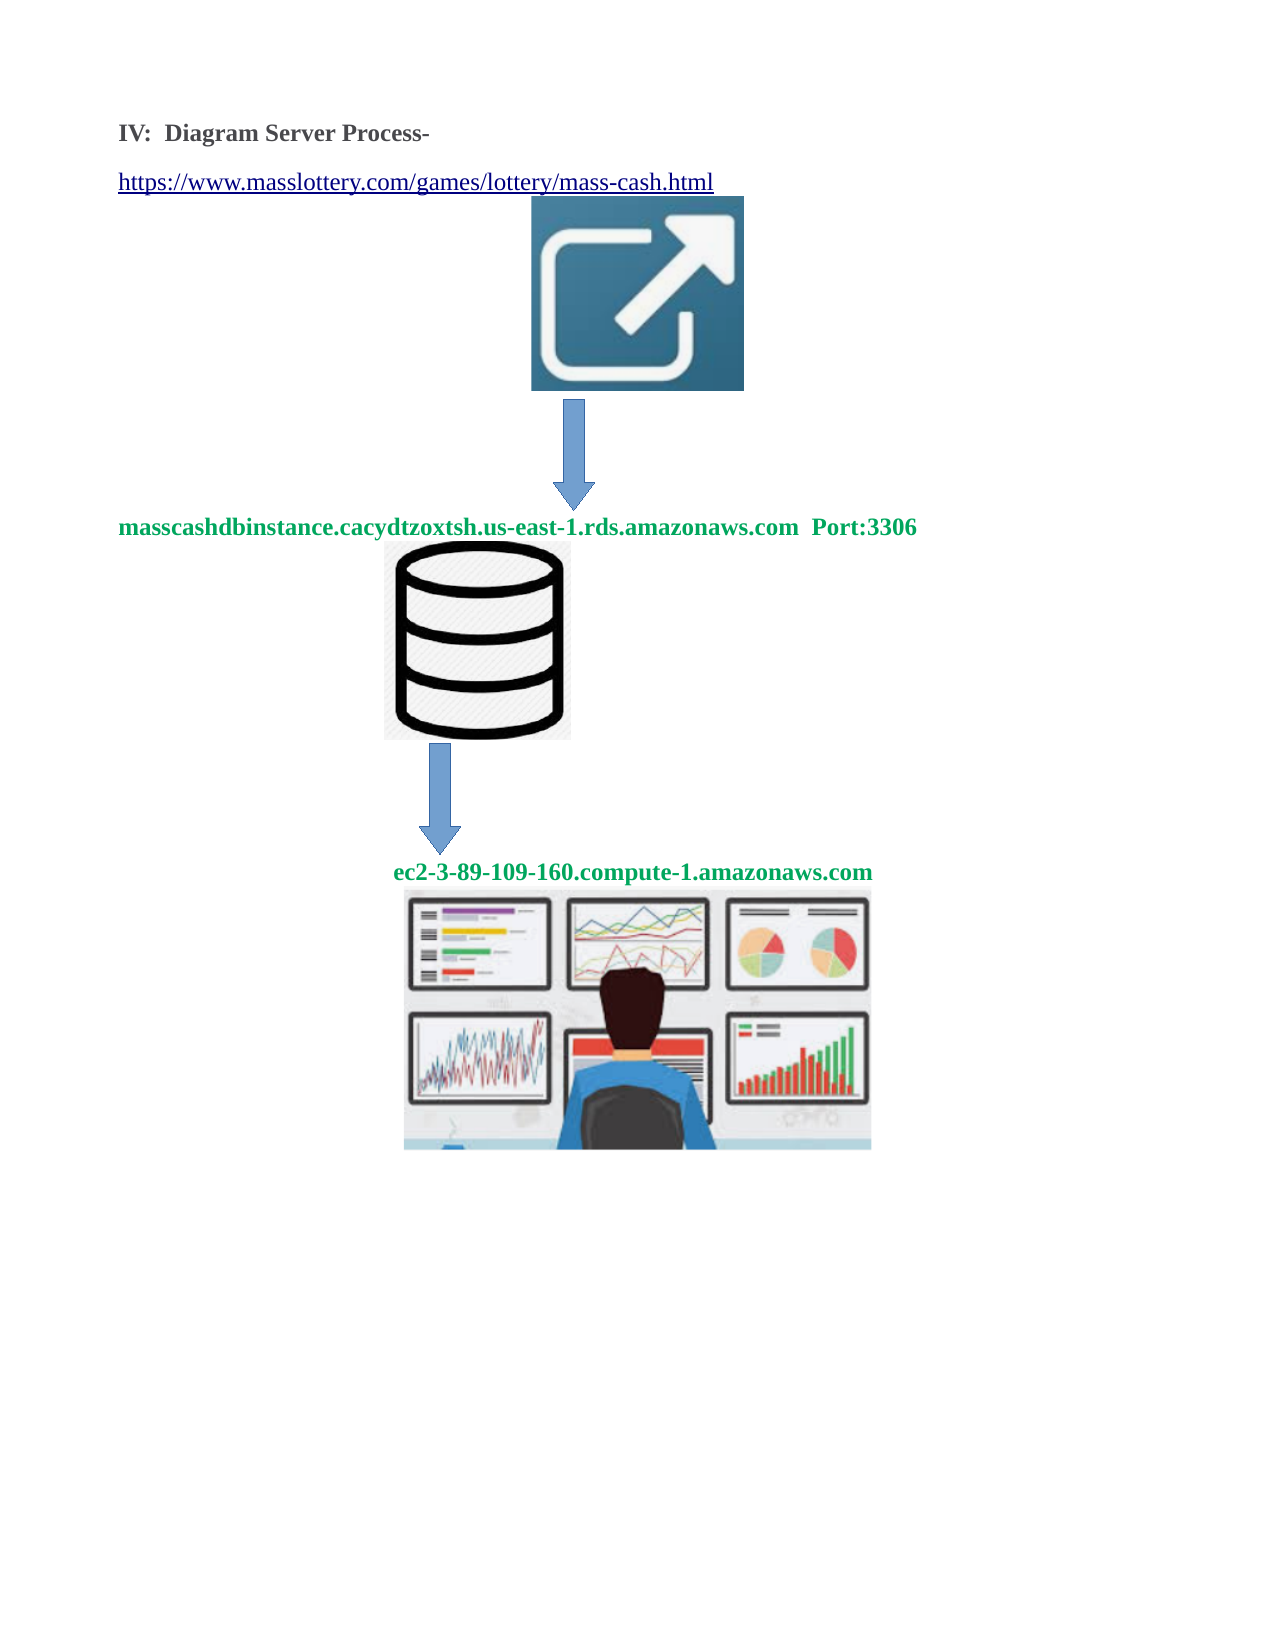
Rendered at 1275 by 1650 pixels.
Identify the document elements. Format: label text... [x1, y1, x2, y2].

picture [384, 541, 571, 744]
text https://www.masslottery.com/games/lottery/mass-cash.html [118, 167, 1157, 196]
text IV: Diagram Server Process- [118, 118, 1157, 147]
text ec2-3-89-109-160.compute-1.amazonaws.com [118, 857, 1157, 886]
text masscashdbinstance.cacydtzoxtsh.us-east-1.rds.amazonaws.com Port:3306 [118, 512, 1157, 541]
picture [531, 196, 744, 391]
picture [403, 886, 872, 1151]
